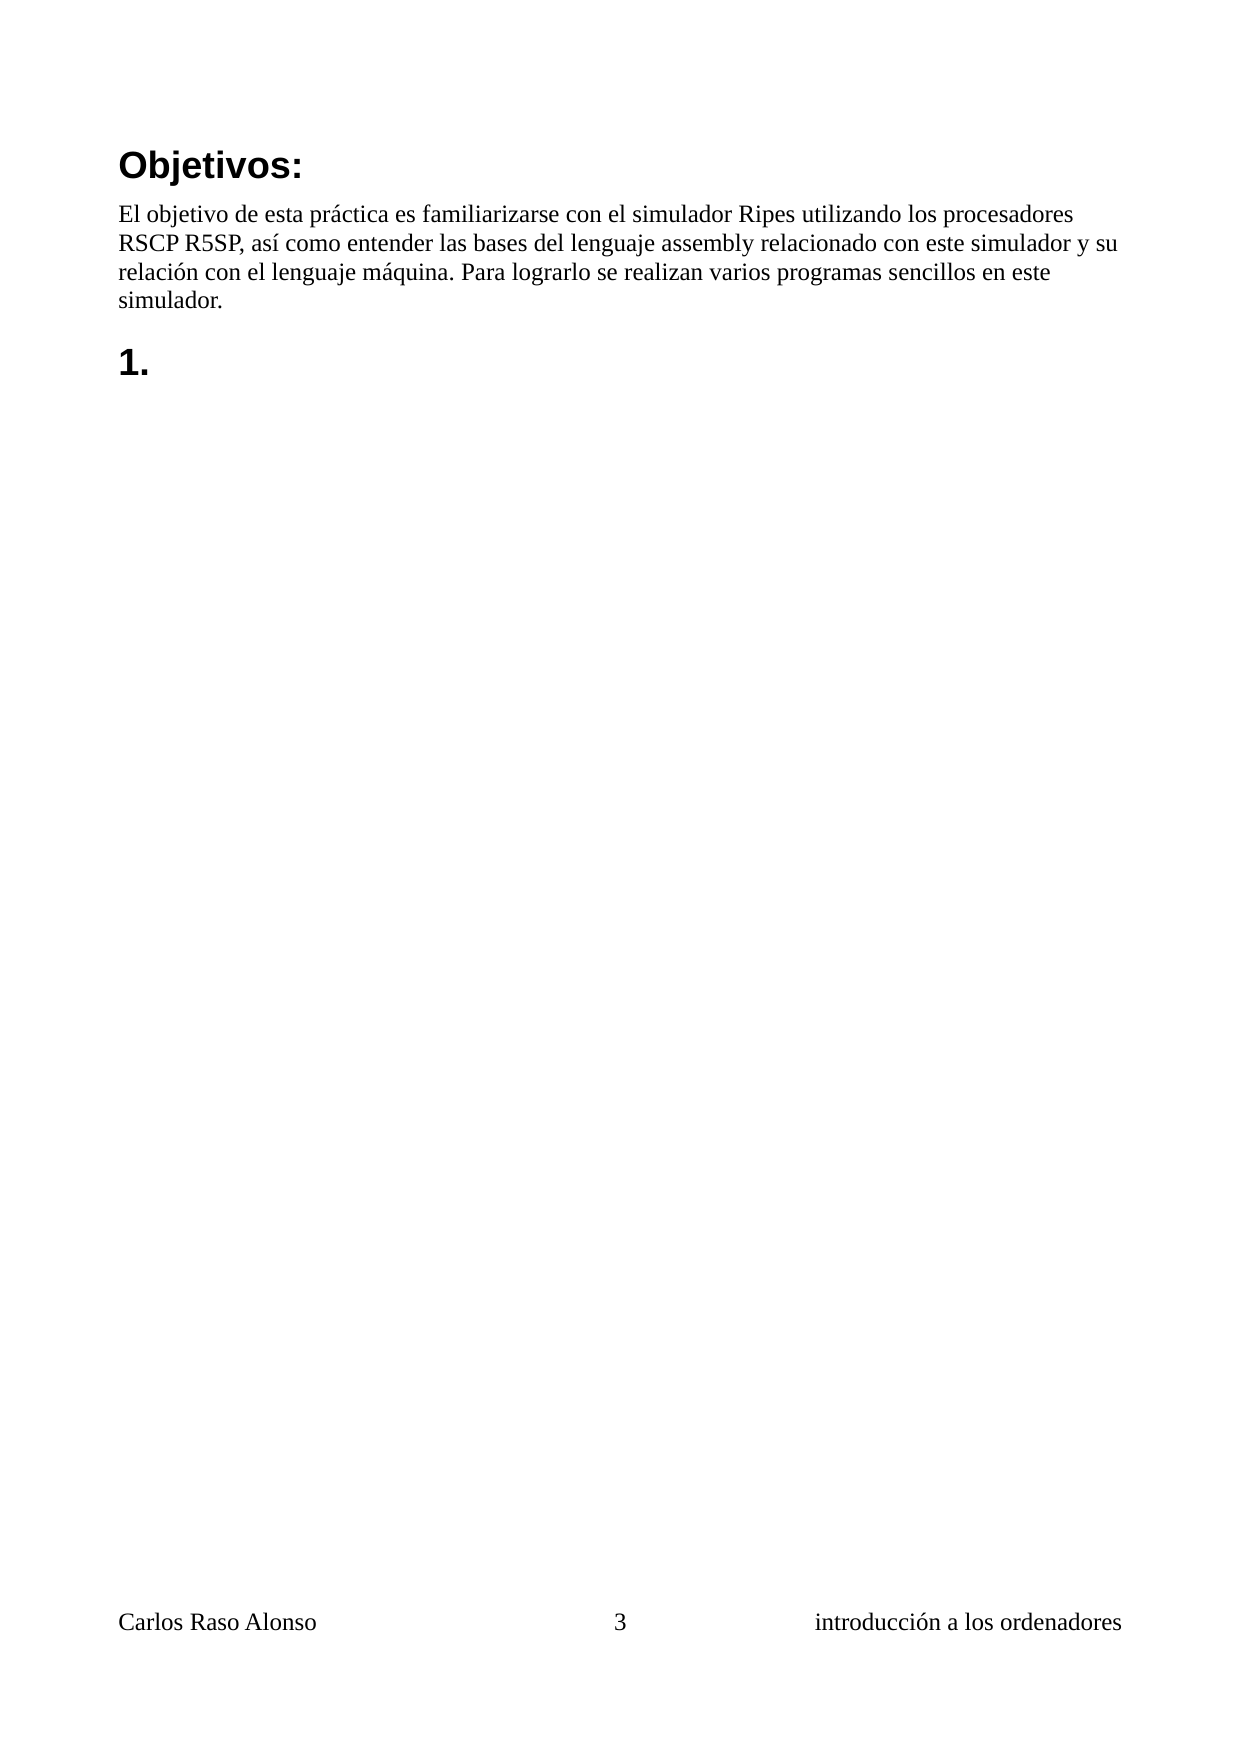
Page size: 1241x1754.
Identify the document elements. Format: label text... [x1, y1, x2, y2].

subtitle Objetivos: [118, 143, 1122, 187]
subtitle 1. [118, 339, 1122, 383]
text El objetivo de esta práctica es familiarizarse con el simulador Ripes utilizando los procesadores RSCP R5SP, así como entender las bases del lenguaje assembly relacionado con este simulador y su relación con el lenguaje máquina. Para lograrlo se realizan varios programas sencillos en este simulador. [118, 199, 1122, 314]
